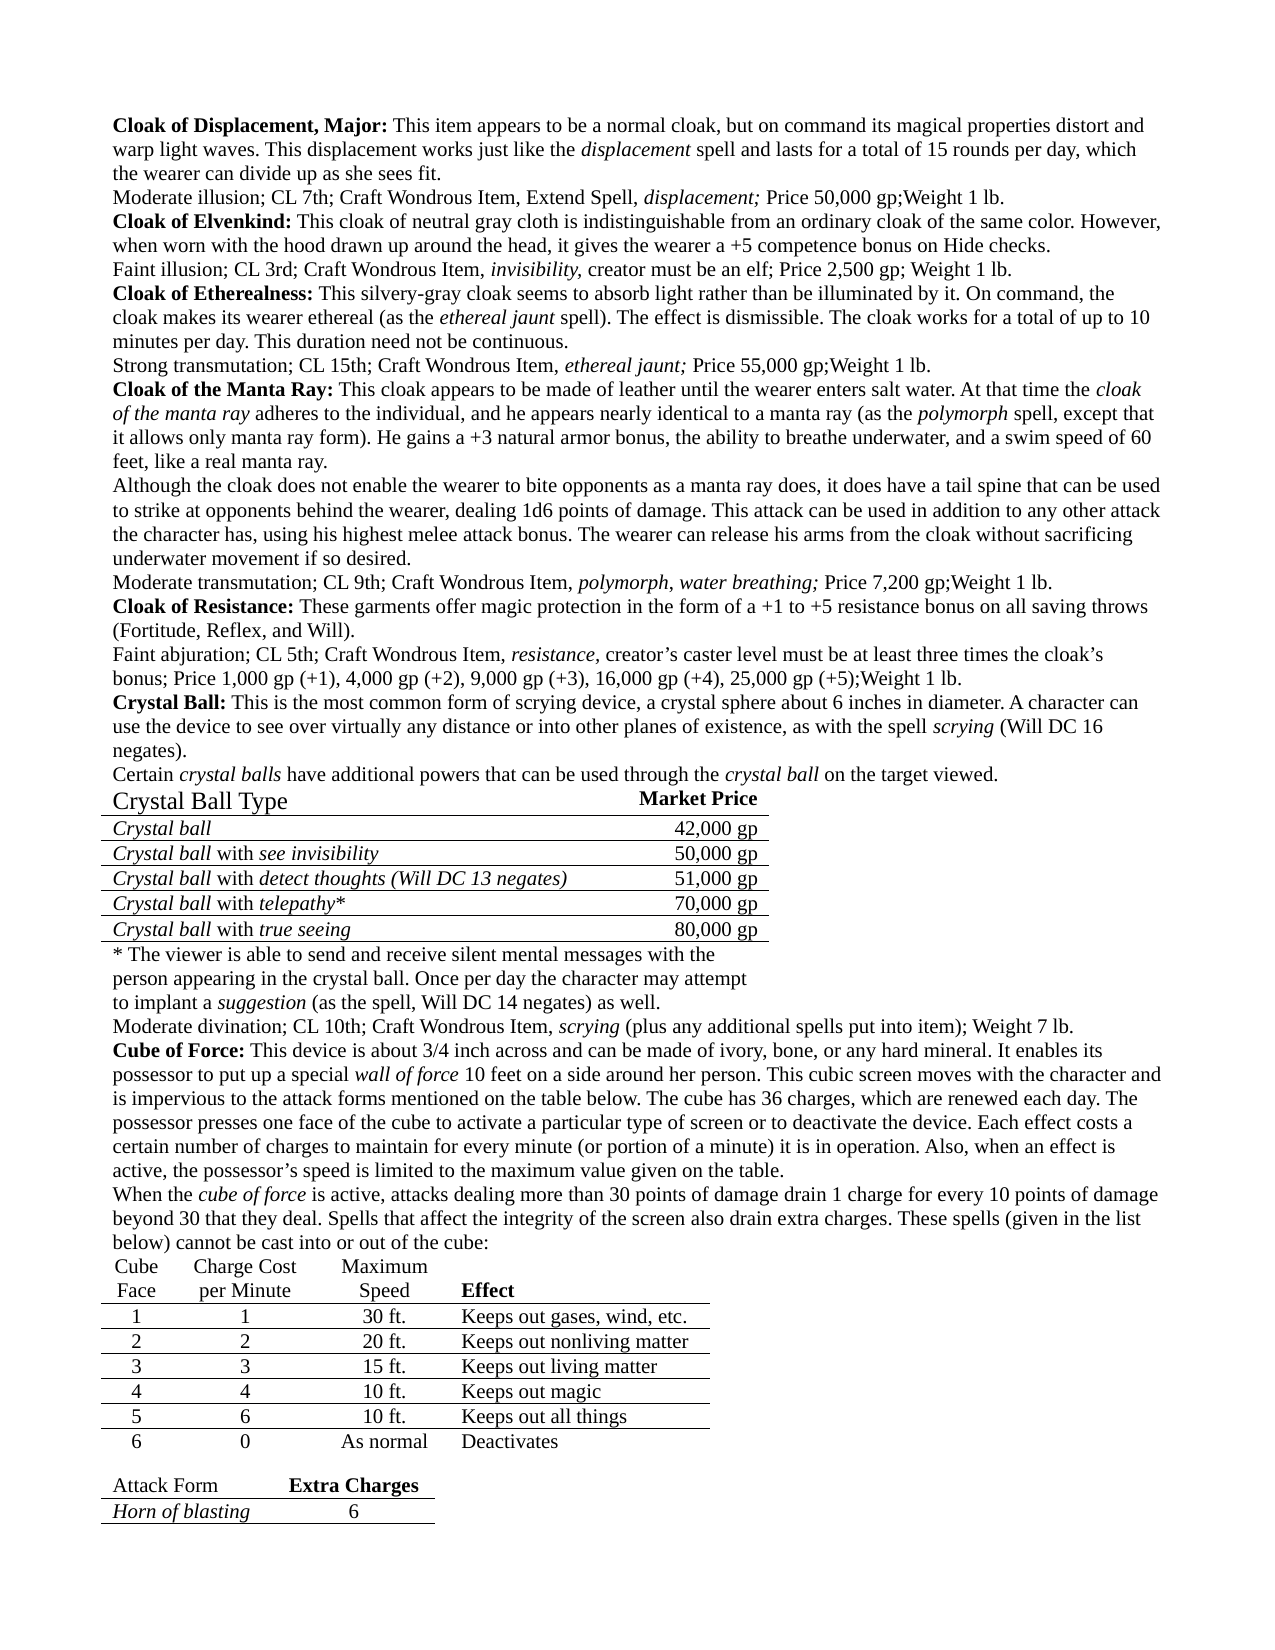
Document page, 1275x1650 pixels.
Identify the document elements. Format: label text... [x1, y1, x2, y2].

text Although the cloak does not enable the wearer to bite opponents as a manta ray does, it does have a tail spine that can be used to strike at opponents behind the wearer, dealing 1d6 points of damage. This attack can be used in addition to any other attack the character has, using his highest melee attack bonus. The wearer can release his arms from the cloak without sacrificing underwater movement if so desired. [112, 473, 1162, 570]
table_cell Keeps out nonliving matter [450, 1329, 710, 1353]
table_cell Crystal ball with detect thoughts (Will DC 13 negates) [101, 866, 590, 890]
table_cell 6 [171, 1404, 319, 1428]
table_cell 1 [101, 1304, 171, 1328]
table_cell 70,000 gp [590, 891, 769, 915]
table_cell 80,000 gp [590, 916, 769, 941]
table_cell Deactivates [450, 1429, 710, 1453]
table_cell 3 [101, 1354, 171, 1378]
text Cloak of Displacement, Major: This item appears to be a normal cloak, but on command its magical properties distort and warp light waves. This displacement works just like the displacement spell and lasts for a total of 15 rounds per day, which the wearer can divide up as she sees fit. [112, 112, 1162, 185]
table_cell Keeps out all things [450, 1404, 710, 1428]
table_cell 15 ft. [319, 1354, 450, 1378]
table_header Cube Face [101, 1254, 171, 1302]
table_header Charge Cost per Minute [171, 1254, 319, 1302]
table_cell 51,000 gp [590, 866, 769, 890]
table_cell Crystal ball with telepathy* [101, 891, 590, 915]
table_cell 10 ft. [319, 1404, 450, 1428]
table_cell 10 ft. [319, 1379, 450, 1403]
table_cell Crystal ball [101, 816, 590, 840]
table_header Maximum Speed [319, 1254, 450, 1302]
table_cell Horn of blasting [101, 1499, 272, 1523]
table_cell 2 [171, 1329, 319, 1353]
table_header Extra Charges [272, 1474, 435, 1497]
table_header Market Price [590, 786, 769, 815]
table_cell 6 [101, 1429, 171, 1453]
text Strong transmutation; CL 15th; Craft Wondrous Item, ethereal jaunt; Price 55,000 gp;Weight 1 lb. [112, 353, 1162, 377]
text Cloak of Elvenkind: This cloak of neutral gray cloth is indistinguishable from an ordinary cloak of the same color. However, when worn with the hood drawn up around the head, it gives the wearer a +5 competence bonus on Hide checks. [112, 209, 1162, 257]
text Moderate illusion; CL 7th; Craft Wondrous Item, Extend Spell, displacement; Price 50,000 gp;Weight 1 lb. [112, 185, 1162, 209]
table_cell 50,000 gp [590, 841, 769, 865]
table_header Effect [450, 1254, 710, 1302]
text Certain crystal balls have additional powers that can be used through the crystal ball on the target viewed. [112, 762, 1162, 786]
table_cell Keeps out gases, wind, etc. [450, 1304, 710, 1328]
text When the cube of force is active, attacks dealing more than 30 points of damage drain 1 charge for every 10 points of damage beyond 30 that they deal. Spells that affect the integrity of the screen also drain extra charges. These spells (given in the list below) cannot be cast into or out of the cube: [112, 1182, 1162, 1254]
text Crystal Ball: This is the most common form of scrying device, a crystal sphere about 6 inches in diameter. A character can use the device to see over virtually any distance or into other planes of existence, as with the spell scrying (Will DC 16 negates). [112, 690, 1162, 762]
table_cell 42,000 gp [590, 816, 769, 840]
table_cell 5 [101, 1404, 171, 1428]
table_cell 2 [101, 1329, 171, 1353]
text Cloak of Resistance: These garments offer magic protection in the form of a +1 to +5 resistance bonus on all saving throws (Fortitude, Reflex, and Will). [112, 594, 1162, 642]
table_cell Keeps out magic [450, 1379, 710, 1403]
table_cell 4 [101, 1379, 171, 1403]
text Moderate transmutation; CL 9th; Craft Wondrous Item, polymorph, water breathing; Price 7,200 gp;Weight 1 lb. [112, 570, 1162, 594]
table_cell 20 ft. [319, 1329, 450, 1353]
table_cell 0 [171, 1429, 319, 1453]
table_header Attack Form [101, 1474, 272, 1497]
table_cell 3 [171, 1354, 319, 1378]
table_cell Keeps out living matter [450, 1354, 710, 1378]
table_cell As normal [319, 1429, 450, 1453]
table_cell 30 ft. [319, 1304, 450, 1328]
text Moderate divination; CL 10th; Craft Wondrous Item, scrying (plus any additional spells put into item); Weight 7 lb. [112, 1014, 1162, 1038]
text Faint abjuration; CL 5th; Craft Wondrous Item, resistance, creator’s caster level must be at least three times the cloak’s bonus; Price 1,000 gp (+1), 4,000 gp (+2), 9,000 gp (+3), 16,000 gp (+4), 25,000 gp (+5);Weight 1 lb. [112, 642, 1162, 690]
text Cloak of the Manta Ray: This cloak appears to be made of leather until the wearer enters salt water. At that time the cloak of the manta ray adheres to the individual, and he appears nearly identical to a manta ray (as the polymorph spell, except that it allows only manta ray form). He gains a +3 natural armor bonus, the ability to breathe underwater, and a swim speed of 60 feet, like a real manta ray. [112, 377, 1162, 473]
table_cell 6 [272, 1499, 435, 1523]
table_cell * The viewer is able to send and receive silent mental messages with the person appearing in the crystal ball. Once per day the character may attempt to implant a suggestion (as the spell, Will DC 14 negates) as well. [101, 942, 769, 1014]
table_cell Crystal ball with true seeing [101, 916, 590, 941]
text Cloak of Etherealness: This silvery-gray cloak seems to absorb light rather than be illuminated by it. On command, the cloak makes its wearer ethereal (as the ethereal jaunt spell). The effect is dismissible. The cloak works for a total of up to 10 minutes per day. This duration need not be continuous. [112, 281, 1162, 353]
table_cell Crystal ball with see invisibility [101, 841, 590, 865]
table_cell 4 [171, 1379, 319, 1403]
text Faint illusion; CL 3rd; Craft Wondrous Item, invisibility, creator must be an elf; Price 2,500 gp; Weight 1 lb. [112, 257, 1162, 281]
table_cell 1 [171, 1304, 319, 1328]
table_header Crystal Ball Type [101, 786, 590, 815]
text Cube of Force: This device is about 3/4 inch across and can be made of ivory, bone, or any hard mineral. It enables its possessor to put up a special wall of force 10 feet on a side around her person. This cubic screen moves with the character and is impervious to the attack forms mentioned on the table below. The cube has 36 charges, which are renewed each day. The possessor presses one face of the cube to activate a particular type of screen or to deactivate the device. Each effect costs a certain number of charges to maintain for every minute (or portion of a minute) it is in operation. Also, when an effect is active, the possessor’s speed is limited to the maximum value given on the table. [112, 1038, 1162, 1182]
